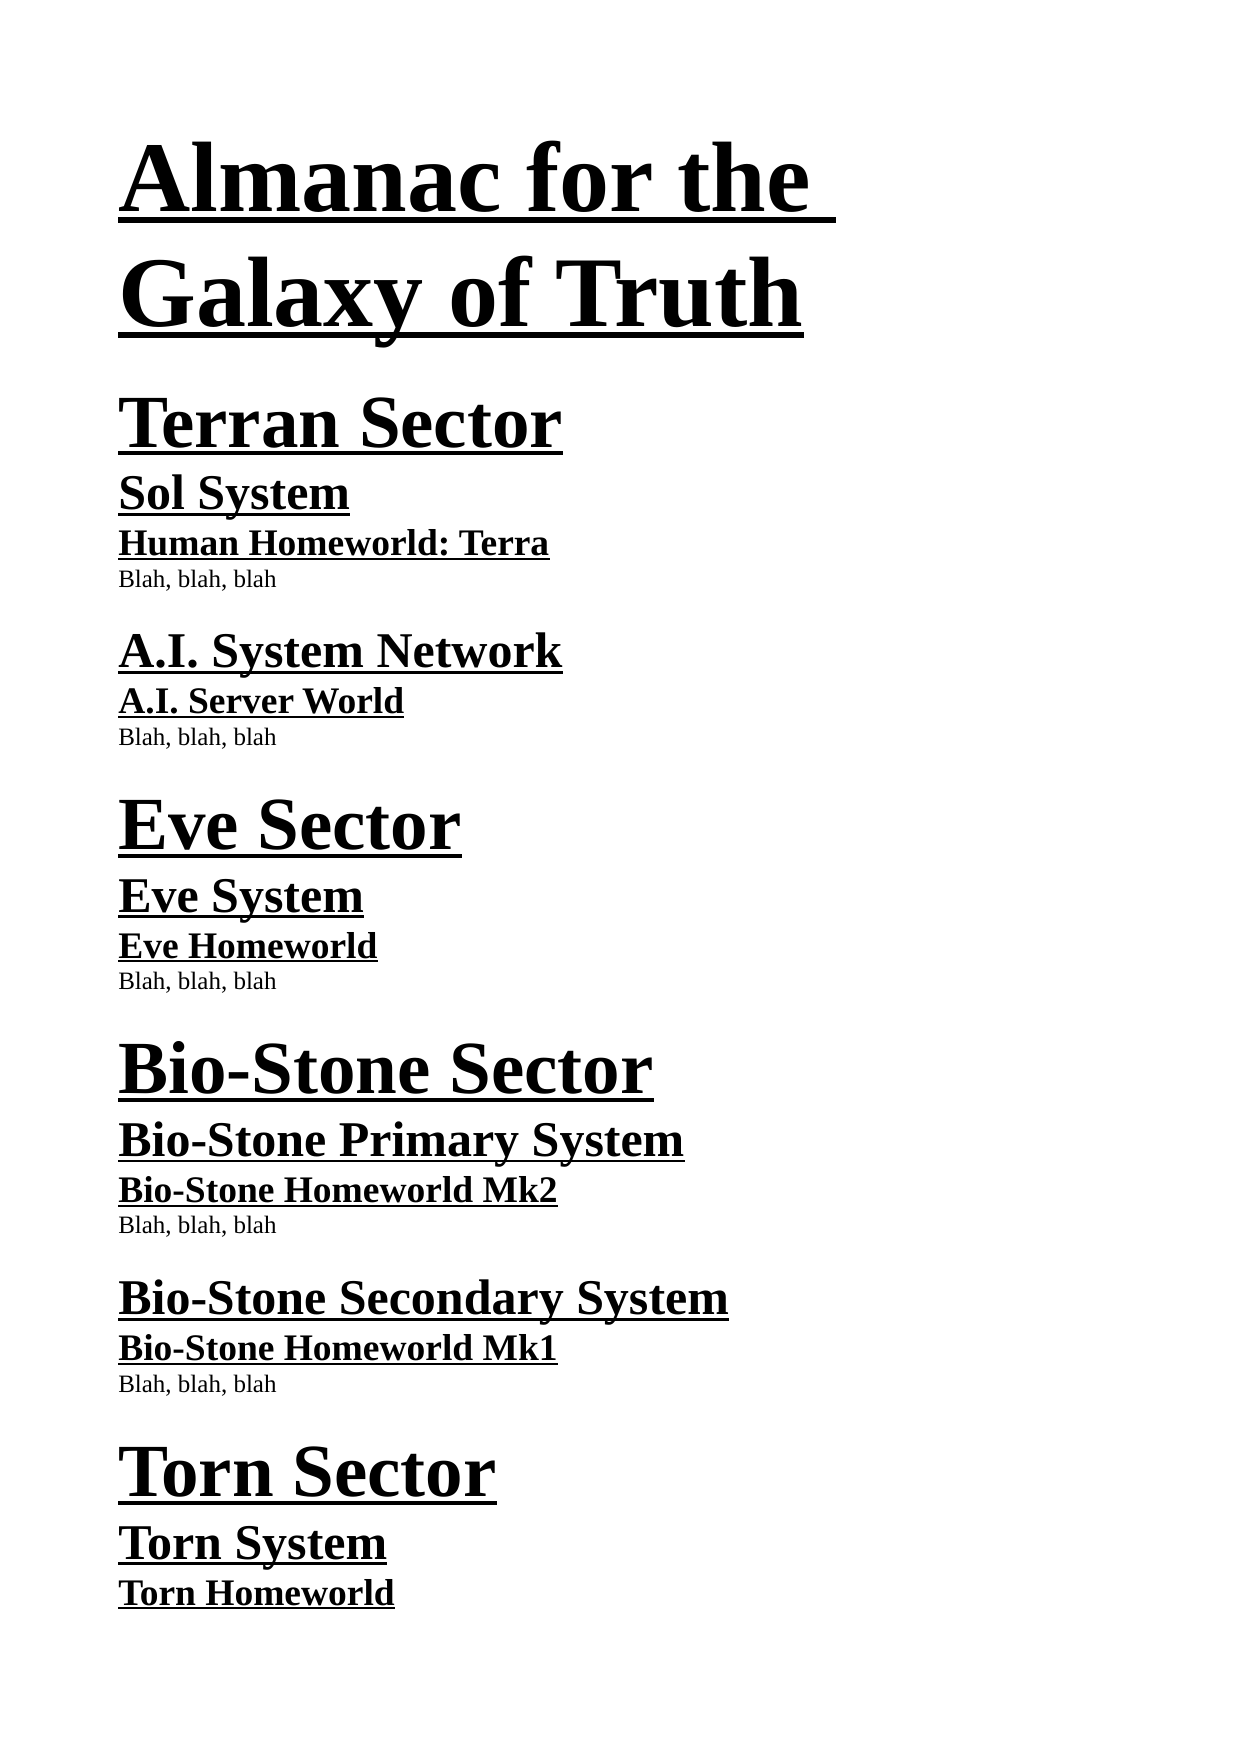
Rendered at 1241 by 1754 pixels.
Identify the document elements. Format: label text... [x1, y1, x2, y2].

text Human Homeworld: Terra Blah, blah, blah [118, 521, 1122, 592]
text Bio-Stone Homeworld Mk2 [118, 1167, 1122, 1211]
text A.I. Server World Blah, blah, blah [118, 679, 1122, 751]
text Blah, blah, blah [118, 1369, 1122, 1397]
text Eve System [118, 866, 1122, 923]
text Terran Sector [118, 377, 1122, 463]
text Torn Sector [118, 1426, 1122, 1512]
text Eve Homeworld [118, 923, 1122, 966]
text Torn System [118, 1512, 1122, 1570]
text Bio-Stone Primary System [118, 1110, 1122, 1167]
text Bio-Stone Homeworld Mk1 [118, 1326, 1122, 1369]
text Bio-Stone Sector [118, 1024, 1122, 1110]
text A.I. System Network [118, 621, 1122, 679]
text Almanac for the Galaxy of Truth [118, 118, 1122, 348]
text Bio-Stone Secondary System [118, 1268, 1122, 1326]
text Blah, blah, blah [118, 1211, 1122, 1239]
text Torn Homeworld [118, 1570, 1122, 1613]
text Blah, blah, blah [118, 966, 1122, 995]
text Eve Sector [118, 779, 1122, 866]
text Sol System [118, 463, 1122, 521]
